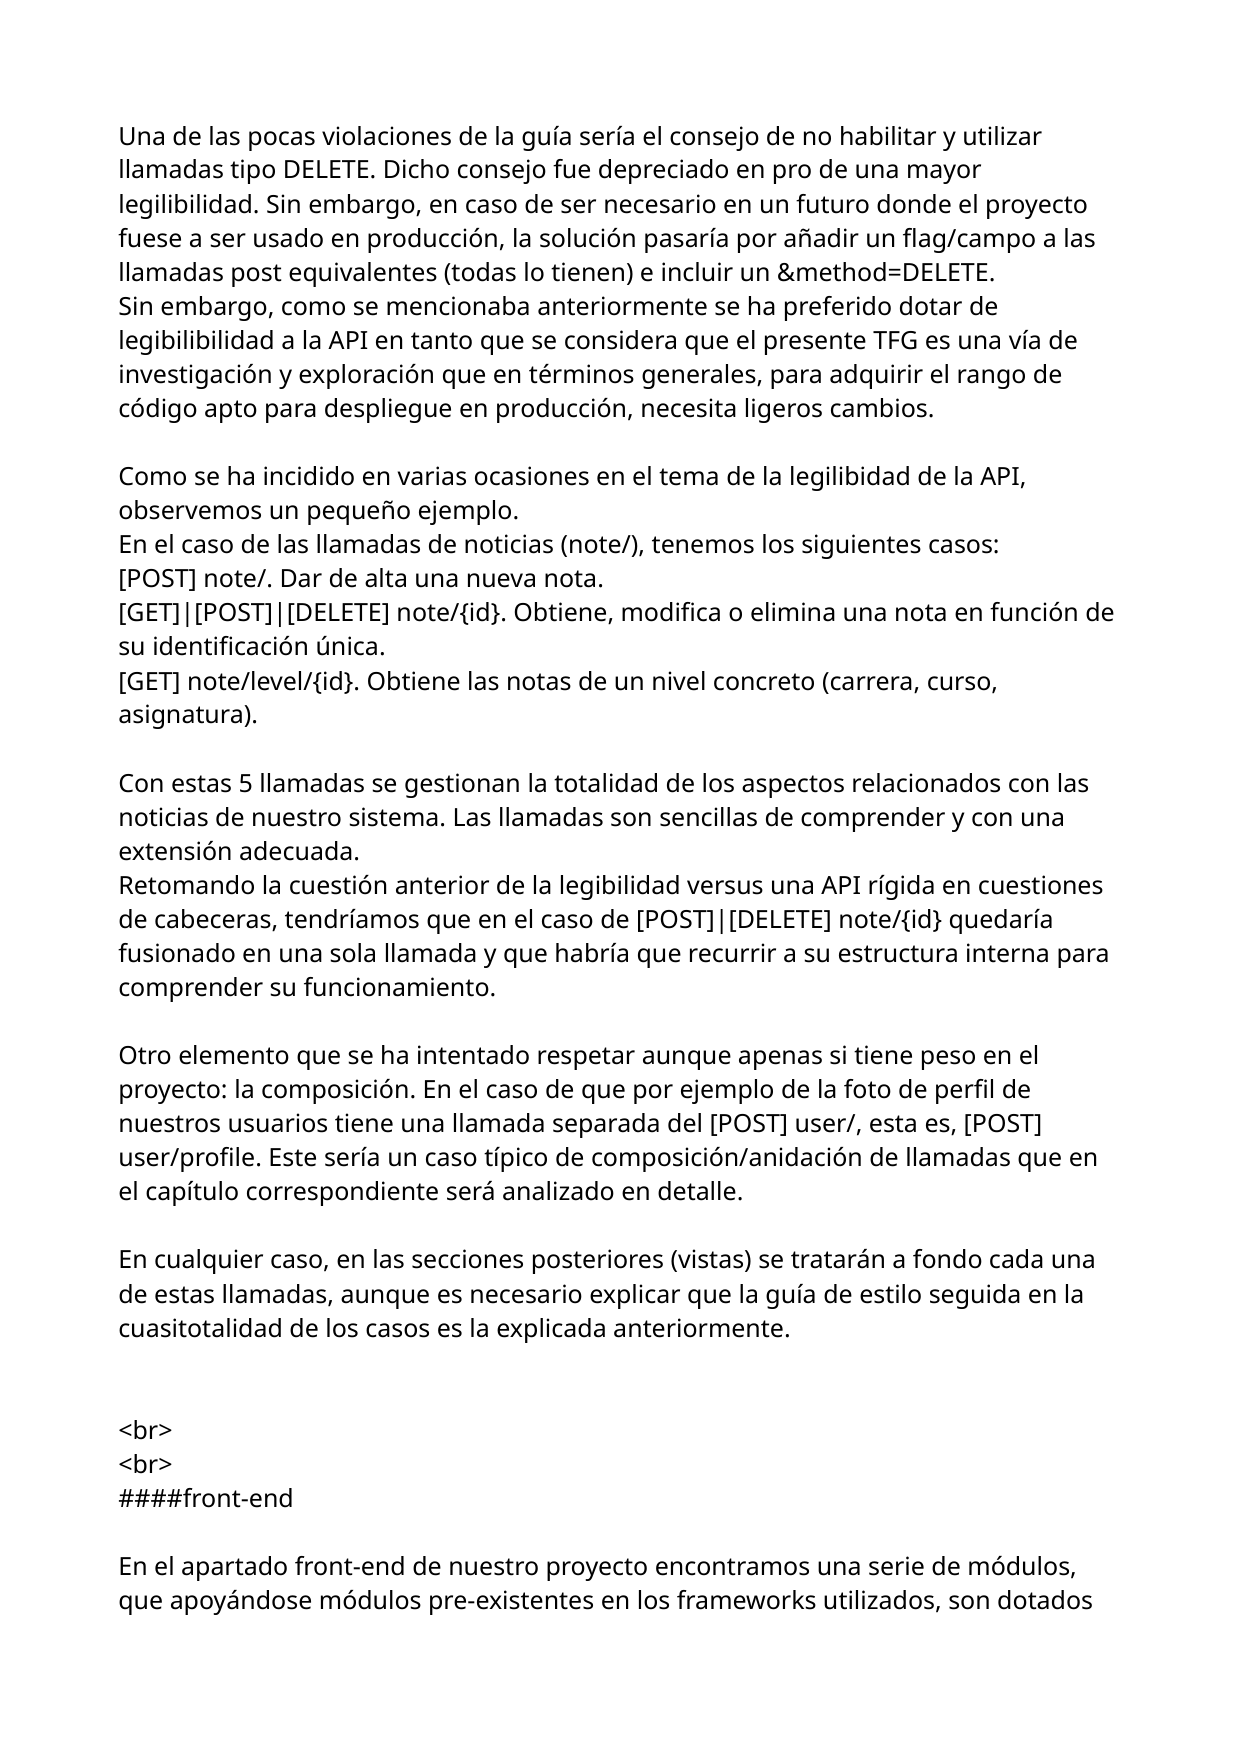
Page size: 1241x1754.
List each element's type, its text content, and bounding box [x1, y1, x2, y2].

text ####front-end [118, 1481, 1122, 1515]
text [POST] note/. Dar de alta una nueva nota. [118, 561, 1122, 595]
text Retomando la cuestión anterior de la legibilidad versus una API rígida en cuestiones de cabeceras, tendríamos que en el caso de [POST]|[DELETE] note/{id} quedaría fusionado en una sola llamada y que habría que recurrir a su estructura interna para comprender su funcionamiento. [118, 867, 1122, 1004]
text Como se ha incidido en varias ocasiones en el tema de la legilibidad de la API, observemos un pequeño ejemplo. [118, 459, 1122, 527]
text En el caso de las llamadas de noticias (note/), tenemos los siguientes casos: [118, 527, 1122, 561]
text En cualquier caso, en las secciones posteriores (vistas) se tratarán a fondo cada una de estas llamadas, aunque es necesario explicar que la guía de estilo seguida en la cuasitotalidad de los casos es la explicada anteriormente. [118, 1242, 1122, 1344]
text Otro elemento que se ha intentado respetar aunque apenas si tiene peso en el proyecto: la composición. En el caso de que por ejemplo de la foto de perfil de nuestros usuarios tiene una llamada separada del [POST] user/, esta es, [POST] user/profile. Este sería un caso típico de composición/anidación de llamadas que en el capítulo correspondiente será analizado en detalle. [118, 1038, 1122, 1208]
text [GET] note/level/{id}. Obtiene las notas de un nivel concreto (carrera, curso, asignatura). [118, 663, 1122, 731]
text Sin embargo, como se mencionaba anteriormente se ha preferido dotar de legibilibilidad a la API en tanto que se considera que el presente TFG es una vía de investigación y exploración que en términos generales, para adquirir el rango de código apto para despliegue en producción, necesita ligeros cambios. [118, 288, 1122, 425]
text Con estas 5 llamadas se gestionan la totalidad de los aspectos relacionados con las noticias de nuestro sistema. Las llamadas son sencillas de comprender y con una extensión adecuada. [118, 765, 1122, 867]
text En el apartado front-end de nuestro proyecto encontramos una serie de módulos, que apoyándose módulos pre-existentes en los frameworks utilizados, son dotados [118, 1549, 1122, 1617]
text <br> [118, 1447, 1122, 1481]
text Una de las pocas violaciones de la guía sería el consejo de no habilitar y utilizar llamadas tipo DELETE. Dicho consejo fue depreciado en pro de una mayor legilibilidad. Sin embargo, en caso de ser necesario en un futuro donde el proyecto fuese a ser usado en producción, la solución pasaría por añadir un flag/campo a las llamadas post equivalentes (todas lo tienen) e incluir un &method=DELETE. [118, 118, 1122, 288]
text <br> [118, 1412, 1122, 1447]
text [GET]|[POST]|[DELETE] note/{id}. Obtiene, modifica o elimina una nota en función de su identificación única. [118, 595, 1122, 663]
